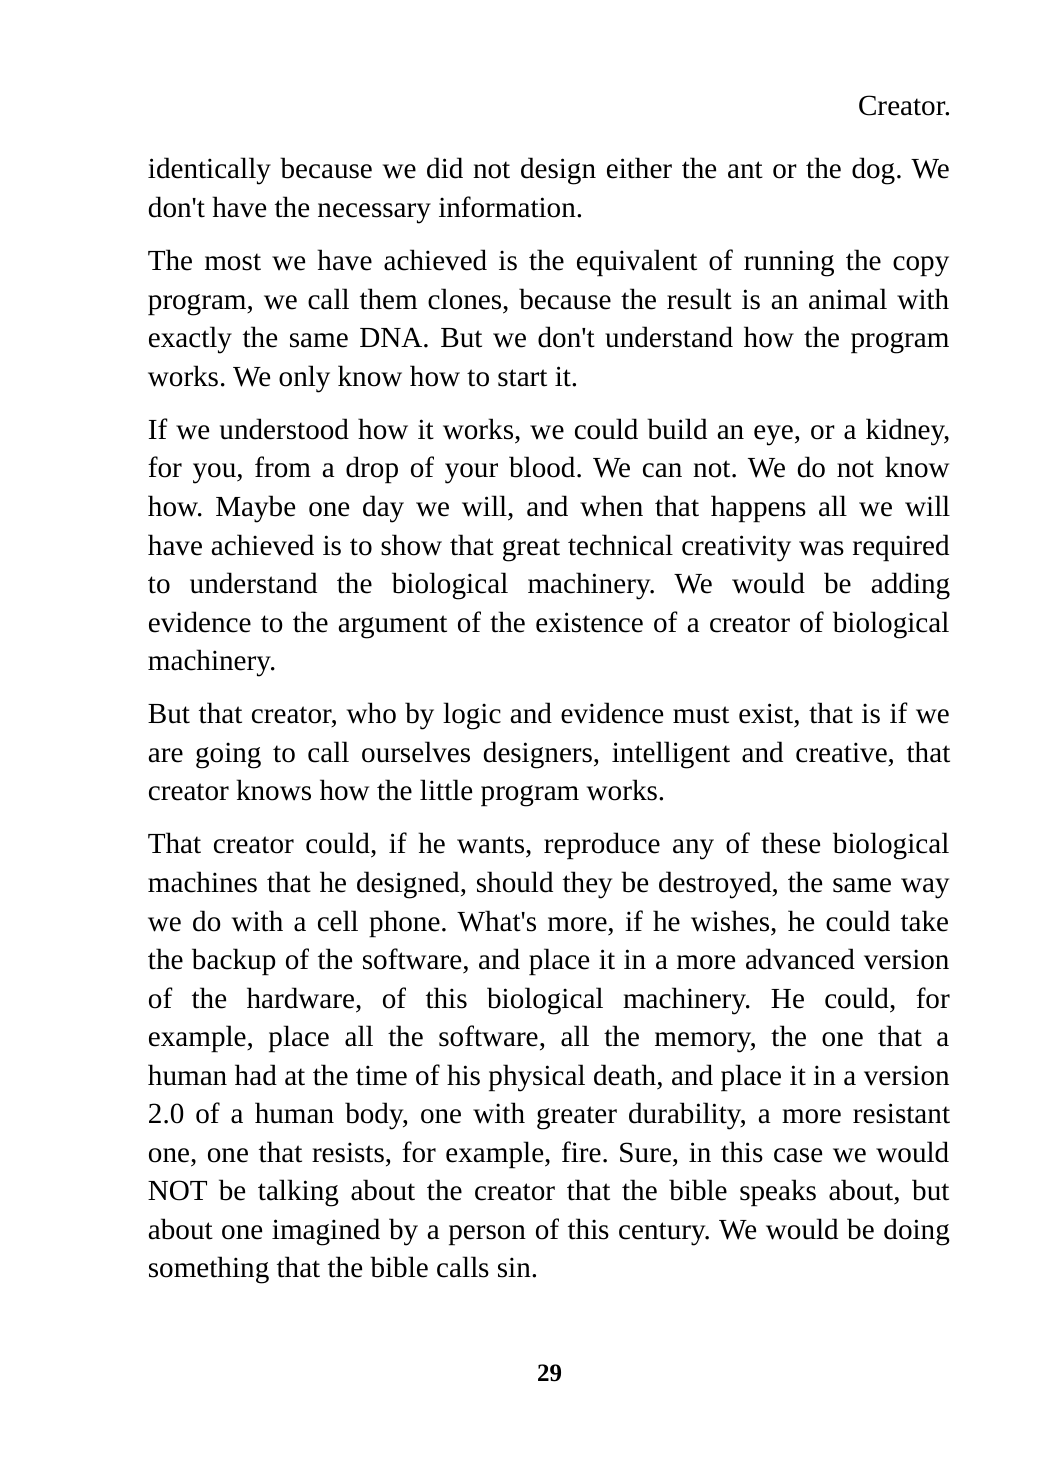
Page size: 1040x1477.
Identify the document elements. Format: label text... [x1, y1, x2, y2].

text identically because we did not design either the ant or the dog. We don't have the necessary information. [148, 152, 951, 224]
text That creator could, if he wants, reproduce any of these biological machines that he designed, should they be destroyed, the same way we do with a cell phone. What's more, if he wishes, he could take the backup of the software, and place it in a more advanced version of the hardware, of this biological machinery. He could, for example, place all the software, all the memory, the one that a human had at the time of his physical death, and place it in a version 2.0 of a human body, one with greater durability, a more resistant one, one that resists, for example, fire. Sure, in this case we would NOT be talking about the creator that the bible speaks about, but about one imagined by a person of this century. We would be doing something that the bible calls sin. [148, 827, 951, 1284]
text But that creator, who by logic and evidence must exist, that is if we are going to call ourselves designers, intelligent and creative, that creator knows how the little program works. [148, 696, 951, 807]
text If we understood how it works, we could build an eye, or a kidney, for you, from a drop of your blood. We can not. We do not know how. Maybe one day we will, and when that happens all we will have achieved is to show that great technical creativity was required to understand the biological machinery. We would be adding evidence to the argument of the existence of a creator of biological machinery. [148, 412, 951, 677]
text The most we have achieved is the equivalent of running the copy program, we call them clones, because the result is an animal with exactly the same DNA. But we don't understand how the program works. We only know how to start it. [148, 243, 951, 392]
